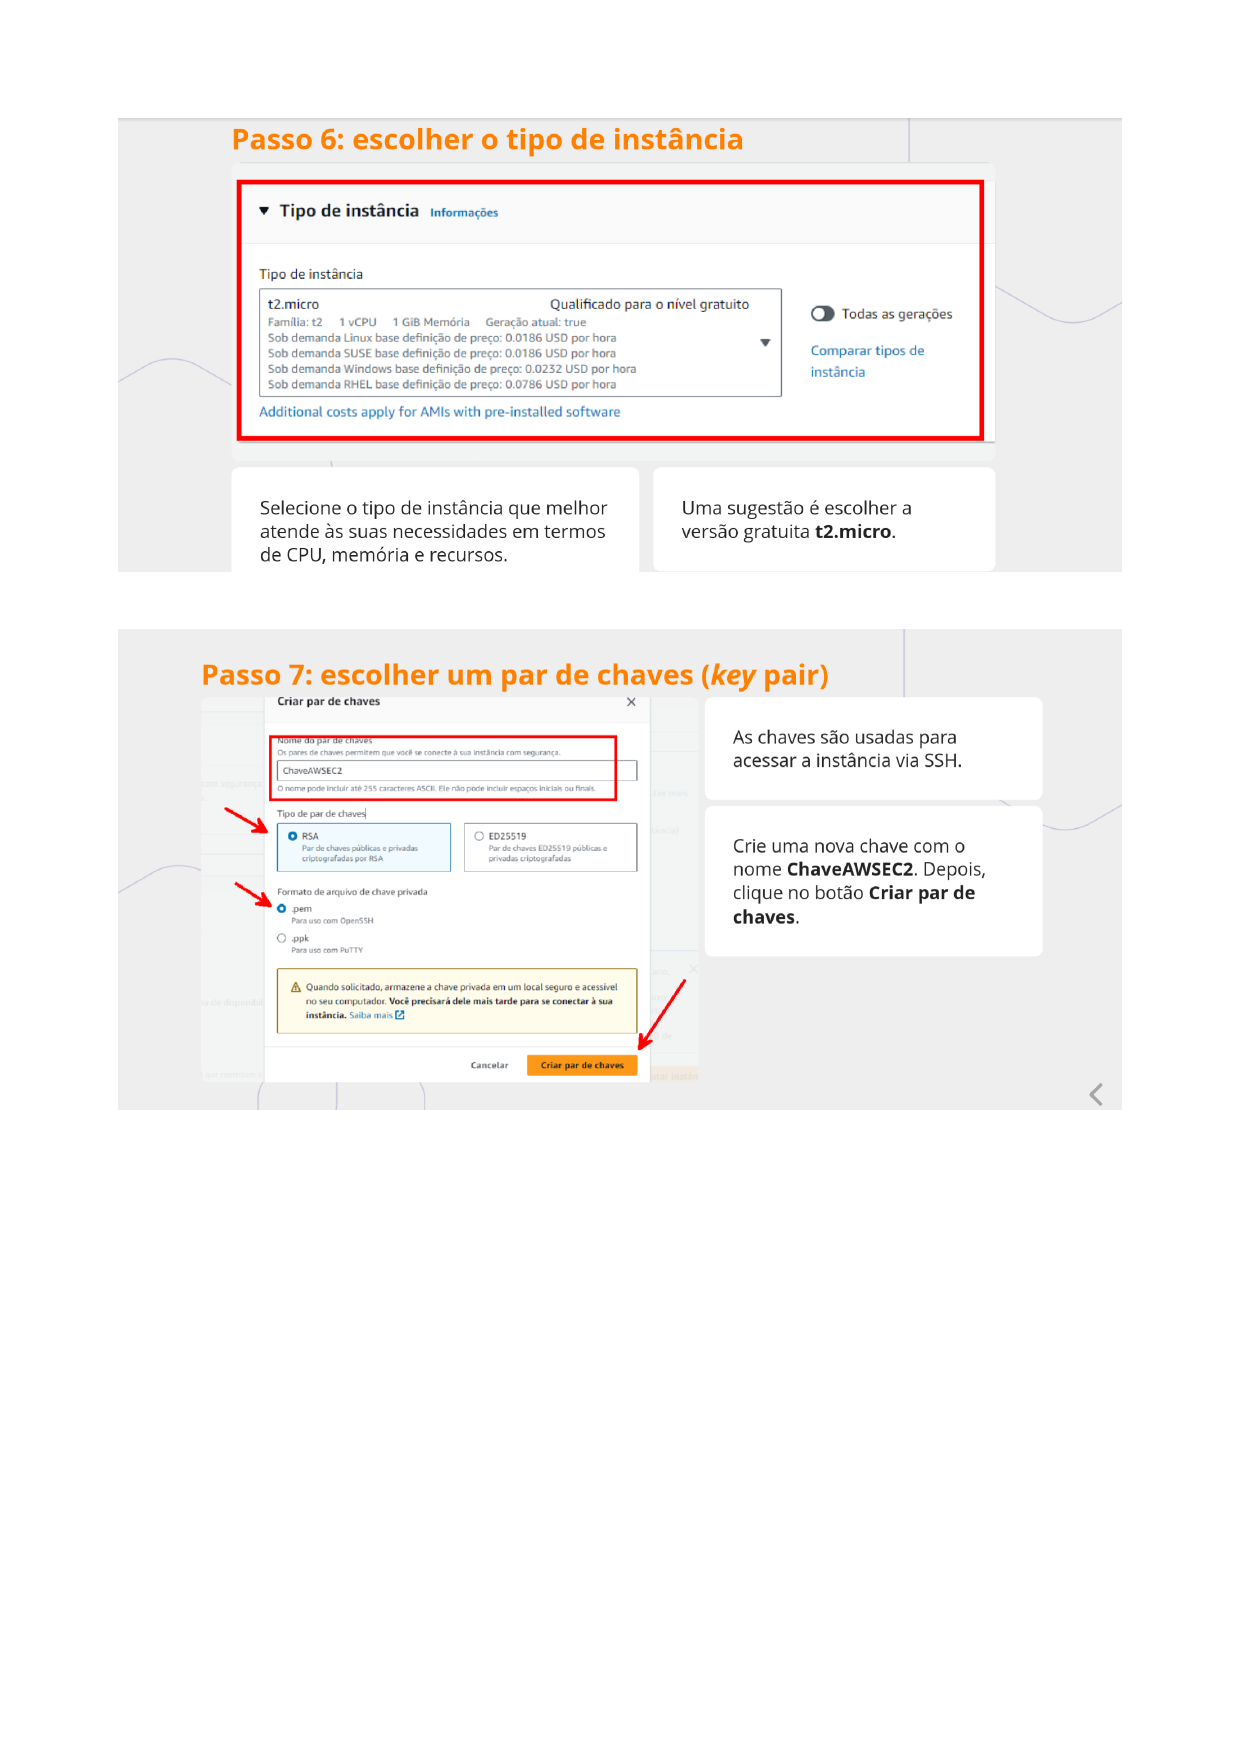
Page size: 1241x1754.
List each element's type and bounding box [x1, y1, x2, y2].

picture [118, 629, 1123, 1110]
picture [118, 118, 1123, 572]
